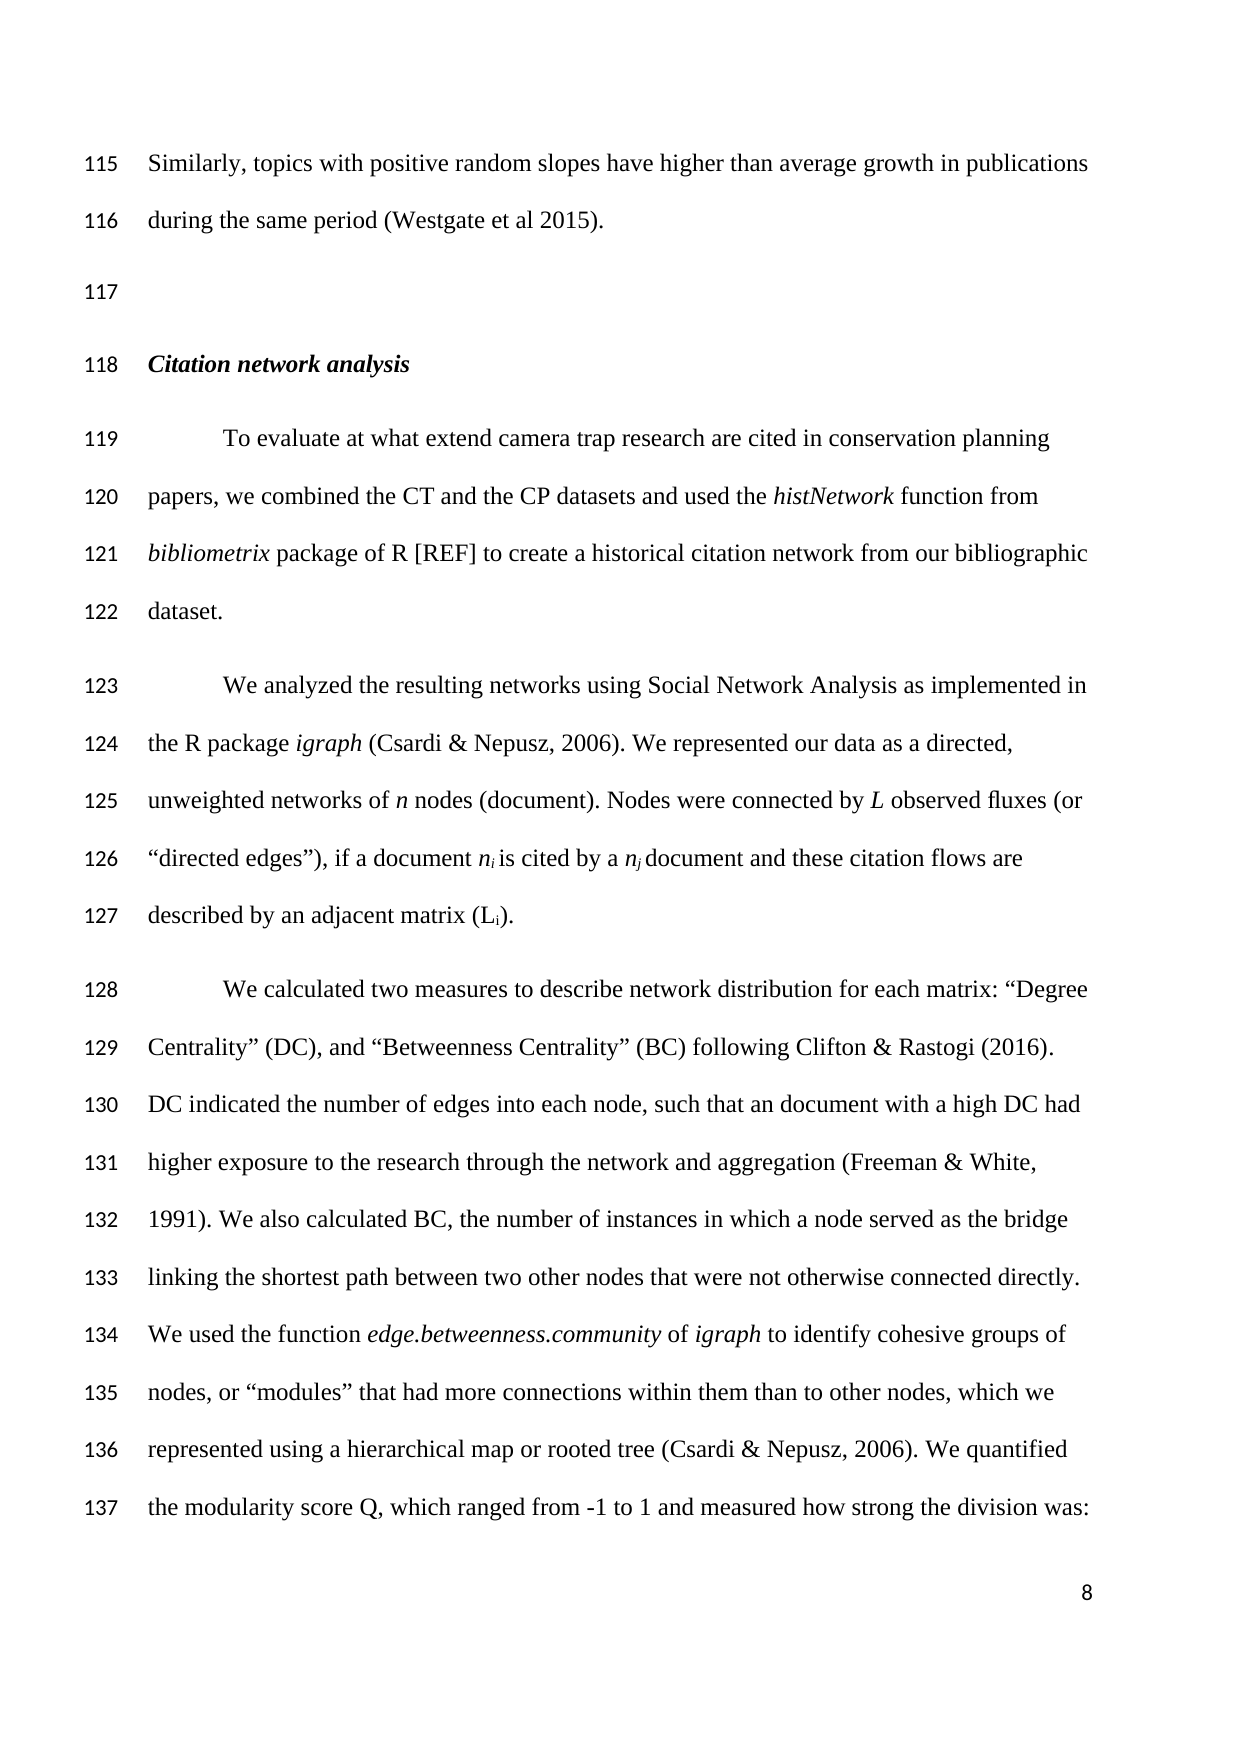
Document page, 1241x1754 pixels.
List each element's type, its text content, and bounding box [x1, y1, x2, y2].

text Similarly, topics with positive random slopes have higher than average growth in publications during the same period (Westgate et al 2015). [148, 148, 1093, 234]
text Citation network analysis [148, 349, 1093, 378]
text We analyzed the resulting networks using Social Network Analysis as implemented in the R package igraph (Csardi & Nepusz, 2006). We represented our data as a directed, unweighted networks of n nodes (document). Nodes were connected by L observed ﬂuxes (or “directed edges”), if a document ni is cited by a nj document and these citation flows are described by an adjacent matrix (Li). [148, 670, 1093, 929]
text To evaluate at what extend camera trap research are cited in conservation planning papers, we combined the CT and the CP datasets and used the histNetwork function from bibliometrix package of R [REF] to create a historical citation network from our bibliographic dataset. [148, 423, 1093, 625]
text We calculated two measures to describe network distribution for each matrix: “Degree Centrality” (DC), and “Betweenness Centrality” (BC) following Clifton & Rastogi (2016). DC indicated the number of edges into each node, such that an document with a high DC had higher exposure to the research through the network and aggregation (Freeman & White, 1991). We also calculated BC, the number of instances in which a node served as the bridge linking the shortest path between two other nodes that were not otherwise connected directly. We used the function edge.betweenness.community of igraph to identify cohesive groups of nodes, or “modules” that had more connections within them than to other nodes, which we represented using a hierarchical map or rooted tree (Csardi & Nepusz, 2006). We quantified the modularity score Q, which ranged from -1 to 1 and measured how strong the division was: [148, 974, 1093, 1521]
